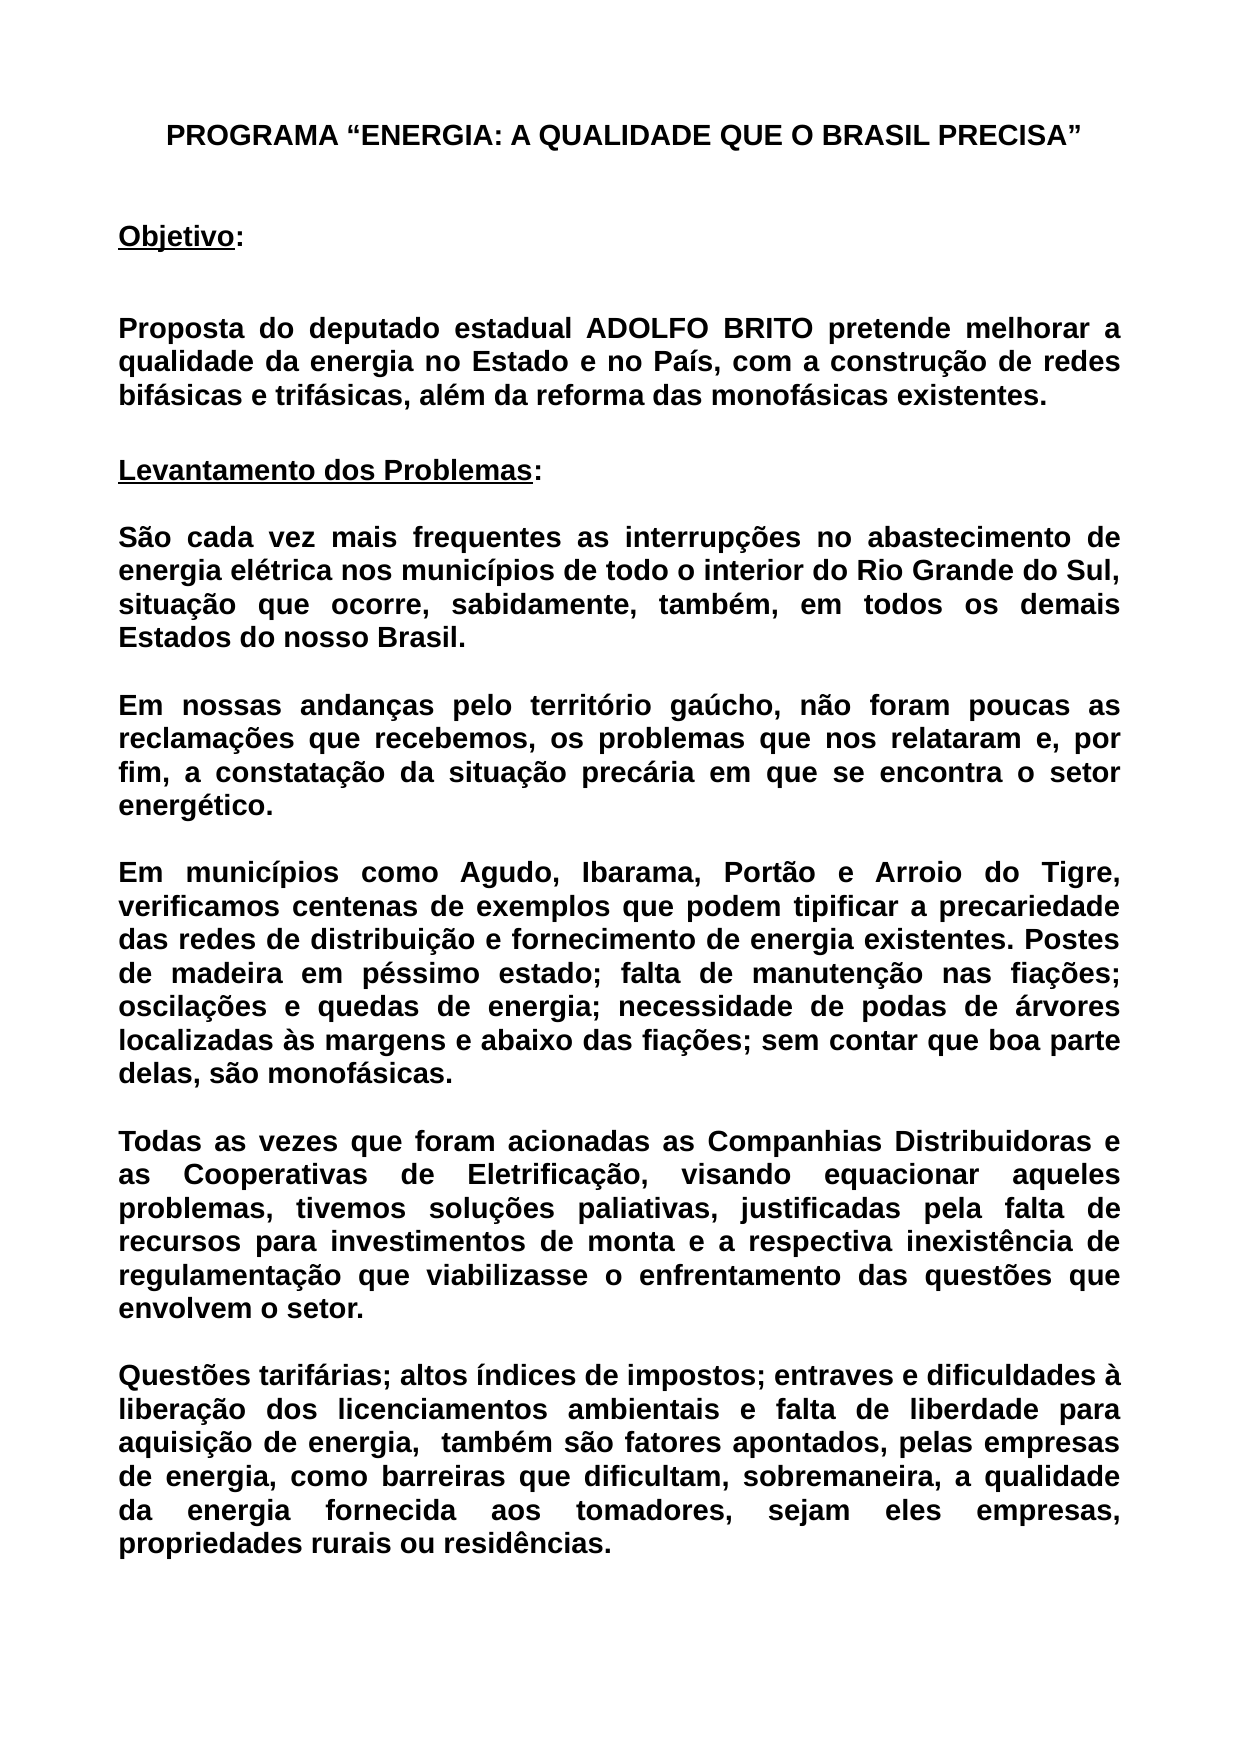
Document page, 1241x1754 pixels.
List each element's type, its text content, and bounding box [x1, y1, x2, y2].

text PROGRAMA “ENERGIA: A QUALIDADE QUE O BRASIL PRECISA” [118, 118, 1122, 152]
text Levantamento dos Problemas: [118, 453, 1122, 486]
text Todas as vezes que foram acionadas as Companhias Distribuidoras e as Cooperativas de Eletrificação, visando equacionar aqueles problemas, tivemos soluções paliativas, justificadas pela falta de recursos para investimentos de monta e a respectiva inexistência de regulamentação que viabilizasse o enfrentamento das questões que envolvem o setor. [118, 1123, 1122, 1325]
text Em nossas andanças pelo território gaúcho, não foram poucas as reclamações que recebemos, os problemas que nos relataram e, por fim, a constatação da situação precária em que se encontra o setor energético. [118, 687, 1122, 822]
text Objetivo: [118, 219, 1122, 252]
text São cada vez mais frequentes as interrupções no abastecimento de energia elétrica nos municípios de todo o interior do Rio Grande do Sul, situação que ocorre, sabidamente, também, em todos os demais Estados do nosso Brasil. [118, 520, 1122, 654]
text Proposta do deputado estadual ADOLFO BRITO pretende melhorar a qualidade da energia no Estado e no País, com a construção de redes bifásicas e trifásicas, além da reforma das monofásicas existentes. [118, 311, 1122, 411]
text Questões tarifárias; altos índices de impostos; entraves e dificuldades à liberação dos licenciamentos ambientais e falta de liberdade para aquisição de energia, também são fatores apontados, pelas empresas de energia, como barreiras que dificultam, sobremaneira, a qualidade da energia fornecida aos tomadores, sejam eles empresas, propriedades rurais ou residências. [118, 1358, 1122, 1559]
text Em municípios como Agudo, Ibarama, Portão e Arroio do Tigre, verificamos centenas de exemplos que podem tipificar a precariedade das redes de distribuição e fornecimento de energia existentes. Postes de madeira em péssimo estado; falta de manutenção nas fiações; oscilações e quedas de energia; necessidade de podas de árvores localizadas às margens e abaixo das fiações; sem contar que boa parte delas, são monofásicas. [118, 855, 1122, 1090]
